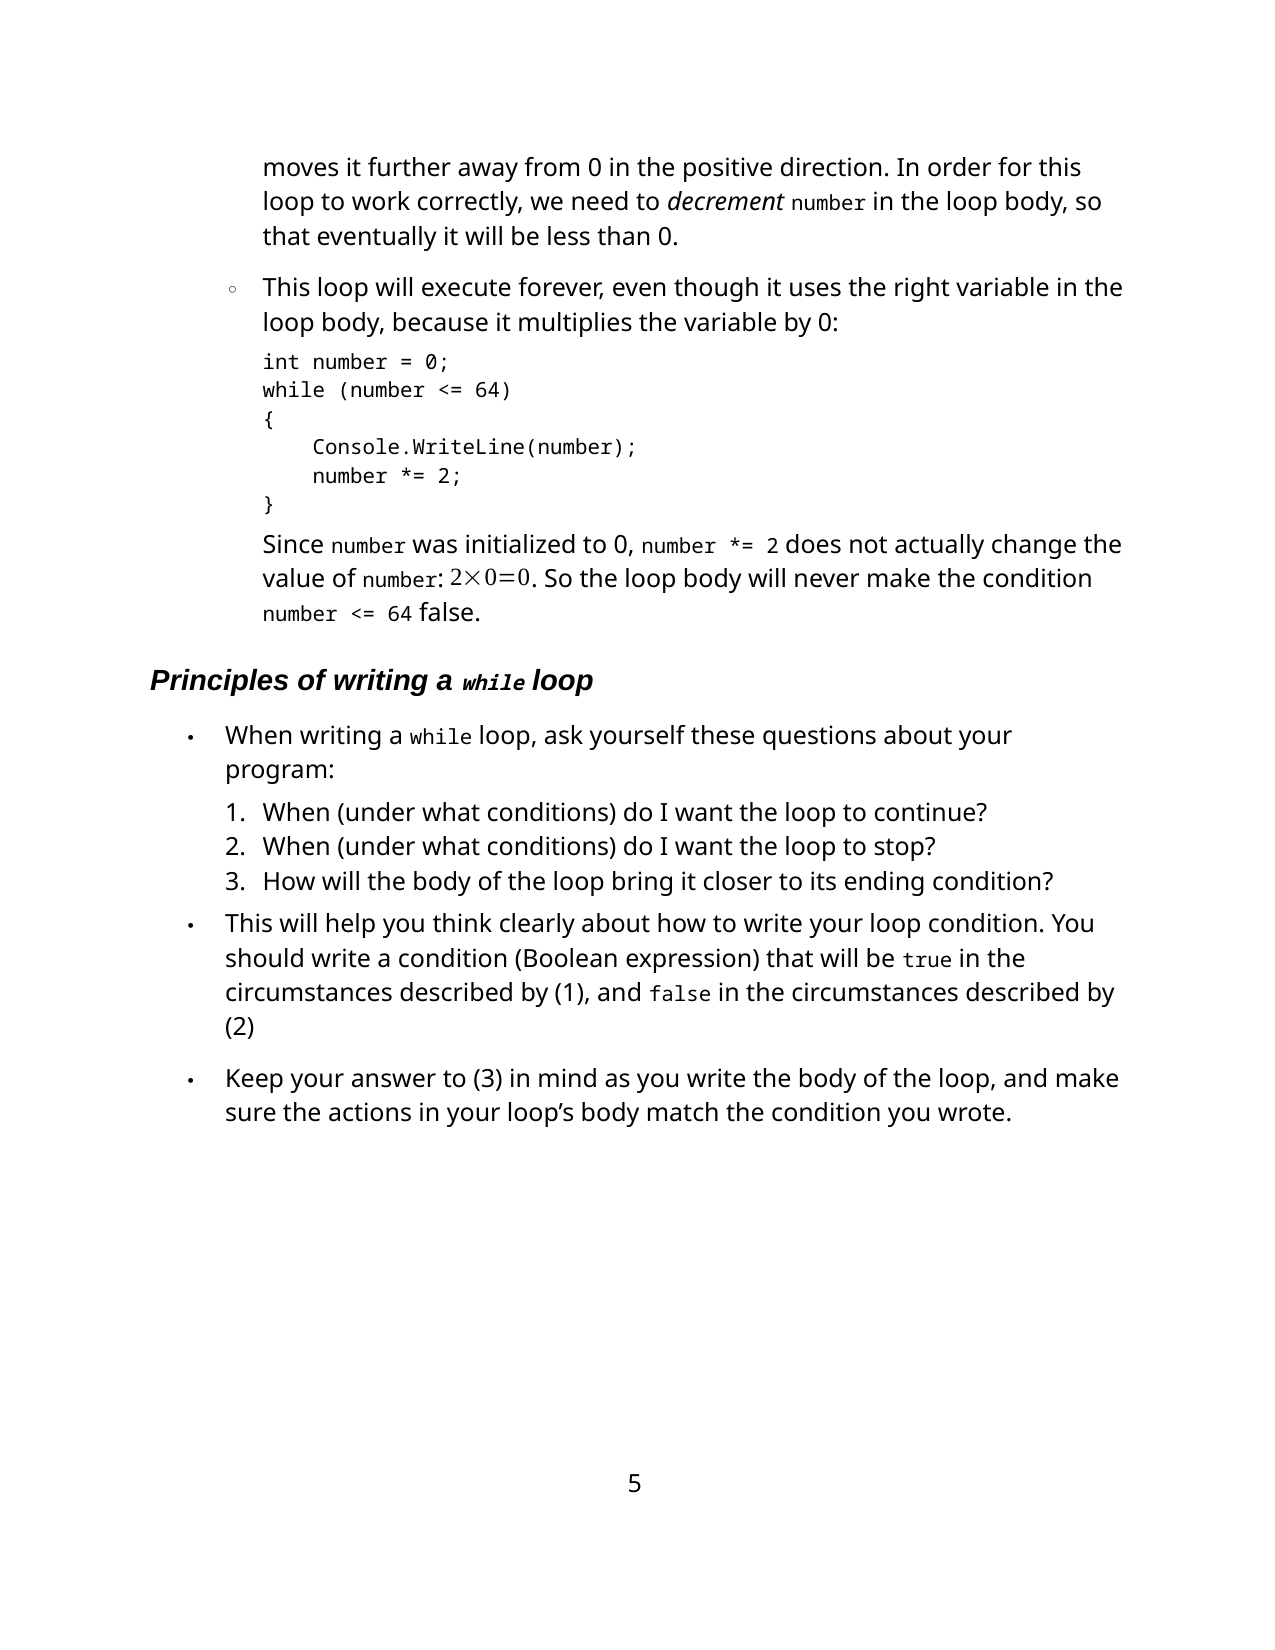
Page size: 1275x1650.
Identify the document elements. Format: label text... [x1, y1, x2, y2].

list moves it further away from 0 in the positive direction. In order for this loop to work correctly, we need to decrement number in the loop body, so that eventually it will be less than 0. [225, 150, 1125, 252]
list When writing a while loop, ask yourself these questions about your program: [187, 718, 1125, 786]
list while (number <= 64) [225, 376, 1125, 404]
list When (under what conditions) do I want the loop to stop? [225, 829, 1125, 863]
subtitle Principles of writing a while loop [150, 663, 1125, 696]
list This loop will execute forever, even though it uses the right variable in the loop body, because it multiplies the variable by 0: [225, 270, 1125, 338]
list } [225, 489, 1125, 518]
list This will help you think clearly about how to write your loop condition. You should write a condition (Boolean expression) that will be true in the circumstances described by (1), and false in the circumstances described by (2) [187, 906, 1125, 1042]
list Console.WriteLine(number); [225, 432, 1125, 461]
list number *= 2; [225, 461, 1125, 489]
list Since number was initialized to 0, number *= 2 does not actually change the value of number: . So the loop body will never make the condition number <= 64 false. [225, 527, 1125, 629]
list When (under what conditions) do I want the loop to continue? [225, 795, 1125, 829]
list Keep your answer to (3) in mind as you write the body of the loop, and make sure the actions in your loop’s body match the condition you wrote. [187, 1060, 1125, 1128]
list int number = 0; [225, 347, 1125, 376]
list How will the body of the loop bring it closer to its ending condition? [225, 863, 1125, 897]
list { [225, 404, 1125, 432]
